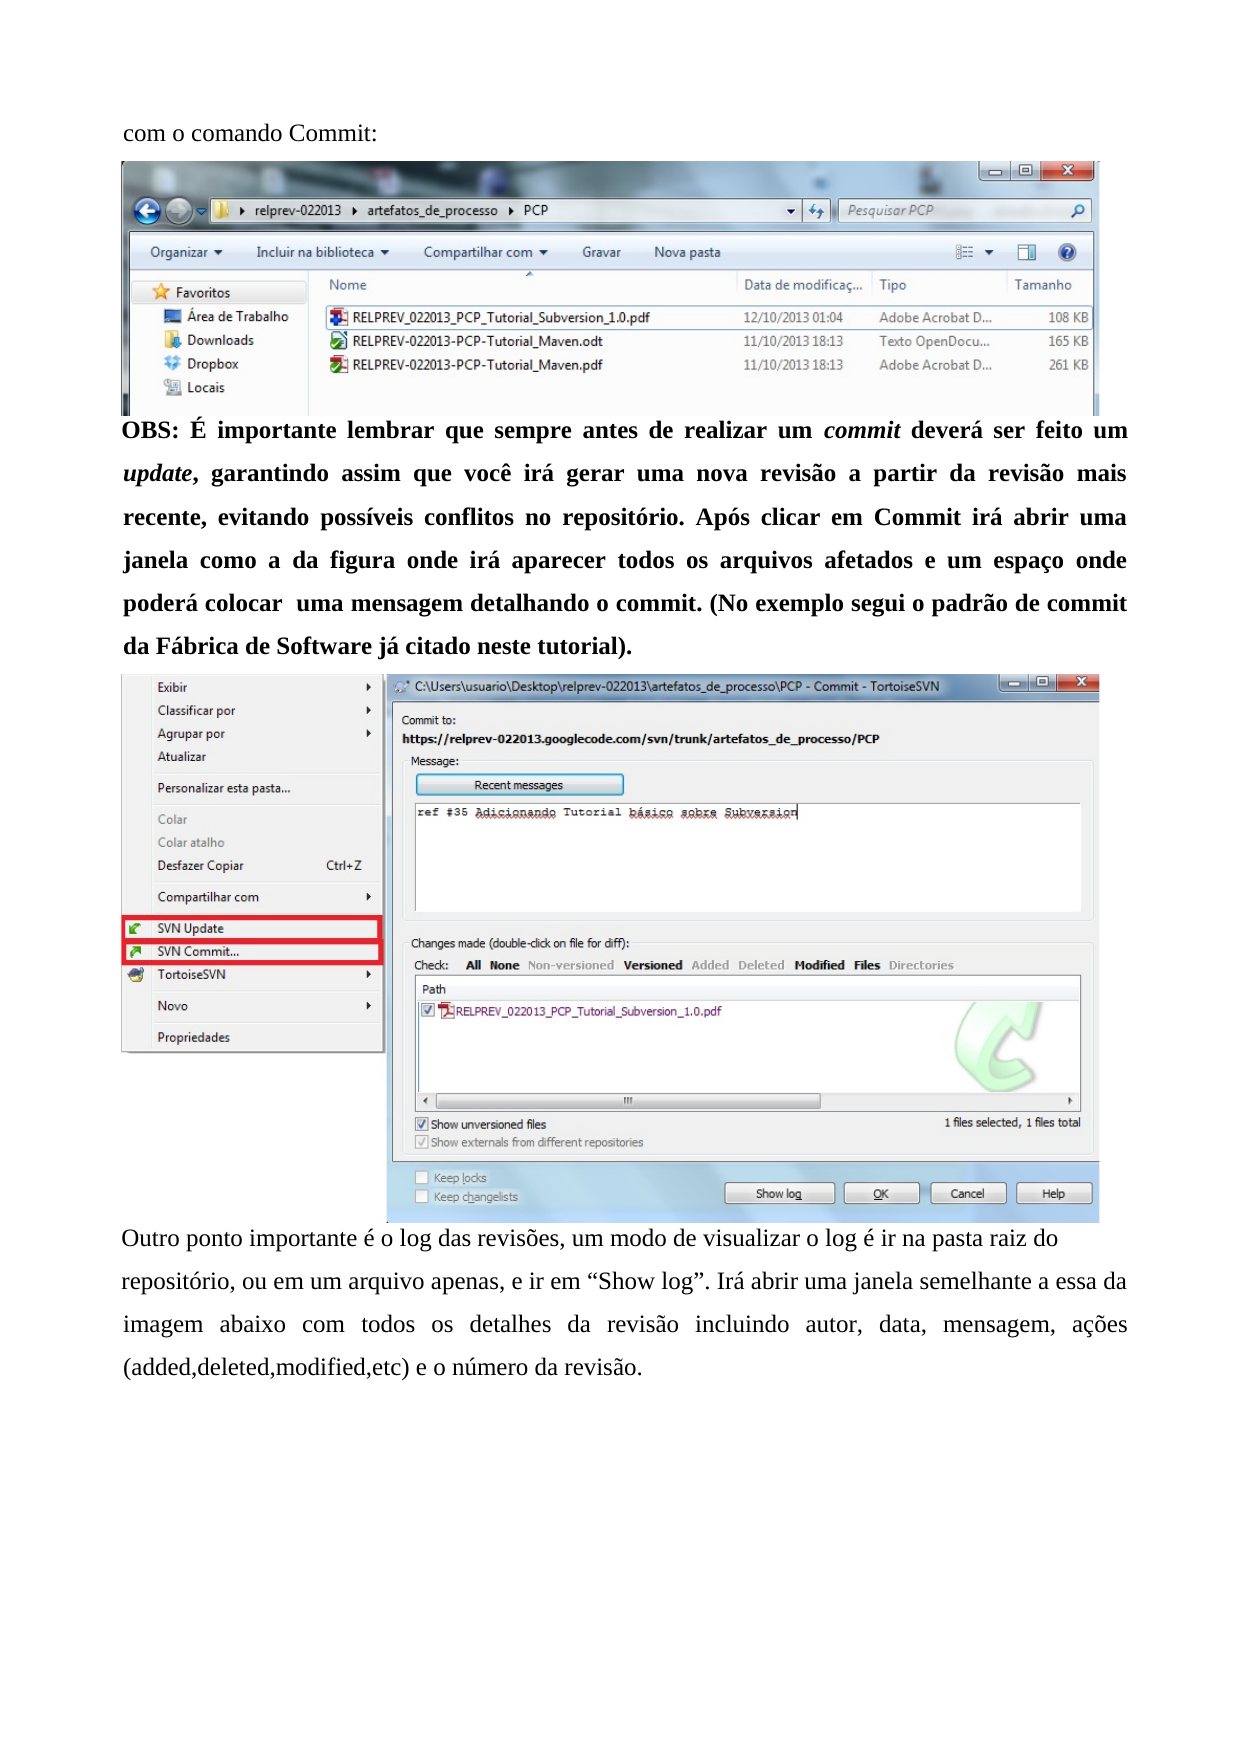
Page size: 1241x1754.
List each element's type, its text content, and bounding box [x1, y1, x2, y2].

picture [121, 161, 1100, 416]
picture [121, 674, 1100, 1223]
text OBS: É importante lembrar que sempre antes de realizar um commit deverá ser feito um update, garantindo assim que você irá gerar uma nova revisão a partir da revisão mais recente, evitando possíveis conflitos no repositório. Após clicar em Commit irá abrir uma janela como a da figura onde irá aparecer todos os arquivos afetados e um espaço onde poderá colocar uma mensagem detalhando o commit. (No exemplo segui o padrão de commit da Fábrica de Software já citado neste tutorial). [121, 204, 1128, 660]
text Outro ponto importante é o log das revisões, um modo de visualizar o log é ir na pasta raiz do [121, 717, 1128, 1251]
text com o comando Commit: [121, 118, 1128, 147]
text repositório, ou em um arquivo apenas, e ir em “Show log”. Irá abrir uma janela semelhante a essa da imagem abaixo com todos os detalhes da revisão incluindo autor, data, mensagem, ações (added,deleted,modified,etc) e o número da revisão. [121, 1266, 1128, 1381]
